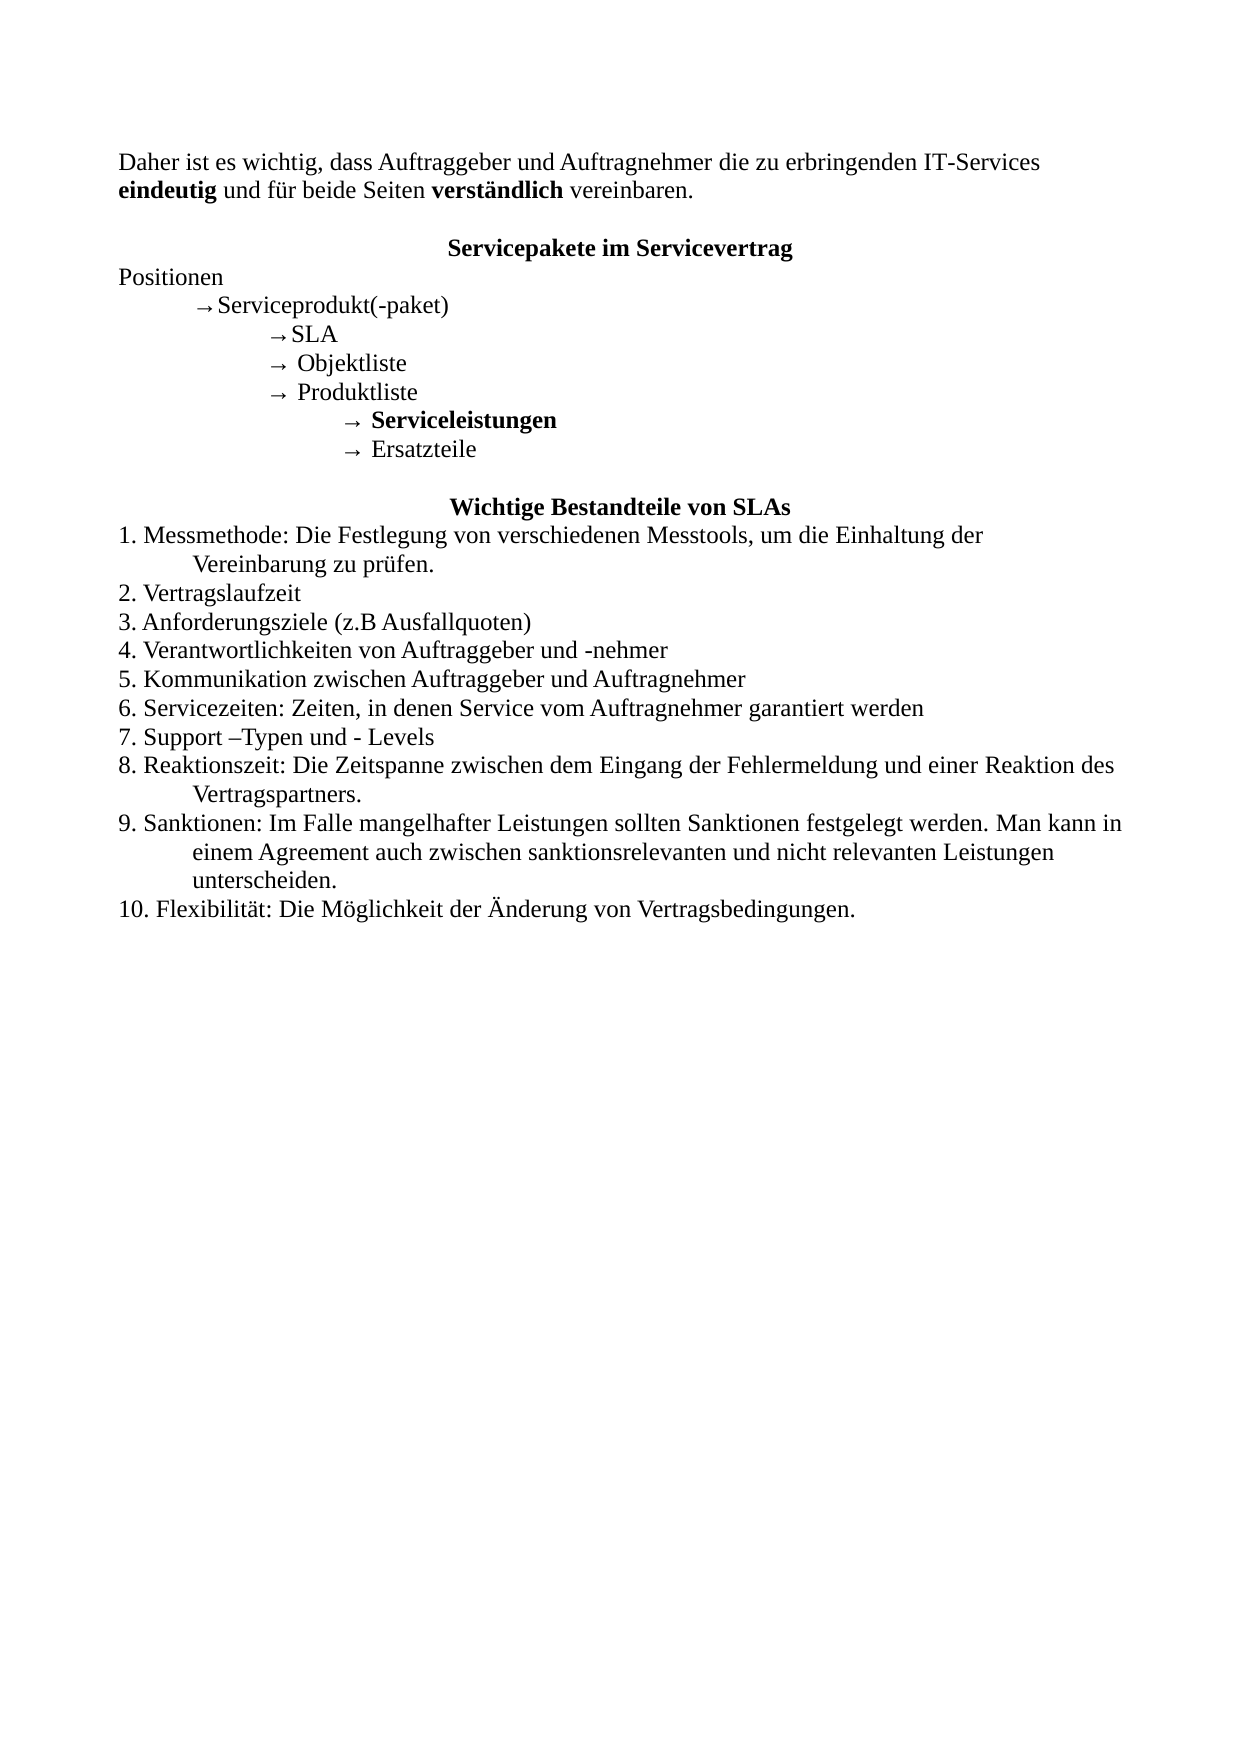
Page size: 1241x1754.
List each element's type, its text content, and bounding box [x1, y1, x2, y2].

text Daher ist es wichtig, dass Auftraggeber und Auftragnehmer die zu erbringenden IT-Services eindeutig und für beide Seiten verständlich vereinbaren. [118, 147, 1122, 204]
text Wichtige Bestandteile von SLAs [118, 492, 1122, 521]
text Positionen [118, 262, 1122, 291]
text → Objektliste [118, 348, 1122, 377]
text → Ersatzteile [118, 434, 1122, 463]
text → Produktliste [118, 377, 1122, 406]
text 1. Messmethode: Die Festlegung von verschiedenen Messtools, um die Einhaltung der Vereinbarung zu prüfen. 2. Vertragslaufzeit 3. Anforderungsziele (z.B Ausfallquoten) 4. Verantwortlichkeiten von Auftraggeber und -nehmer 5. Kommunikation zwischen Auftraggeber und Auftragnehmer 6. Servicezeiten: Zeiten, in denen Service vom Auftragnehmer garantiert werden 7. Support –Typen und - Levels 8. Reaktionszeit: Die Zeitspanne zwischen dem Eingang der Fehlermeldung und einer Reaktion des Vertragspartners. 9. Sanktionen: Im Falle mangelhafter Leistungen sollten Sanktionen festgelegt werden. Man kann in einem Agreement auch zwischen sanktionsrelevanten und nicht relevanten Leistungen unterscheiden. 10. Flexibilität: Die Möglichkeit der Änderung von Vertragsbedingungen. [118, 521, 1122, 923]
text Servicepakete im Servicevertrag [118, 233, 1122, 262]
text →Serviceprodukt(-paket) [118, 291, 1122, 319]
text →SLA [118, 319, 1122, 348]
text → Serviceleistungen [118, 406, 1122, 434]
